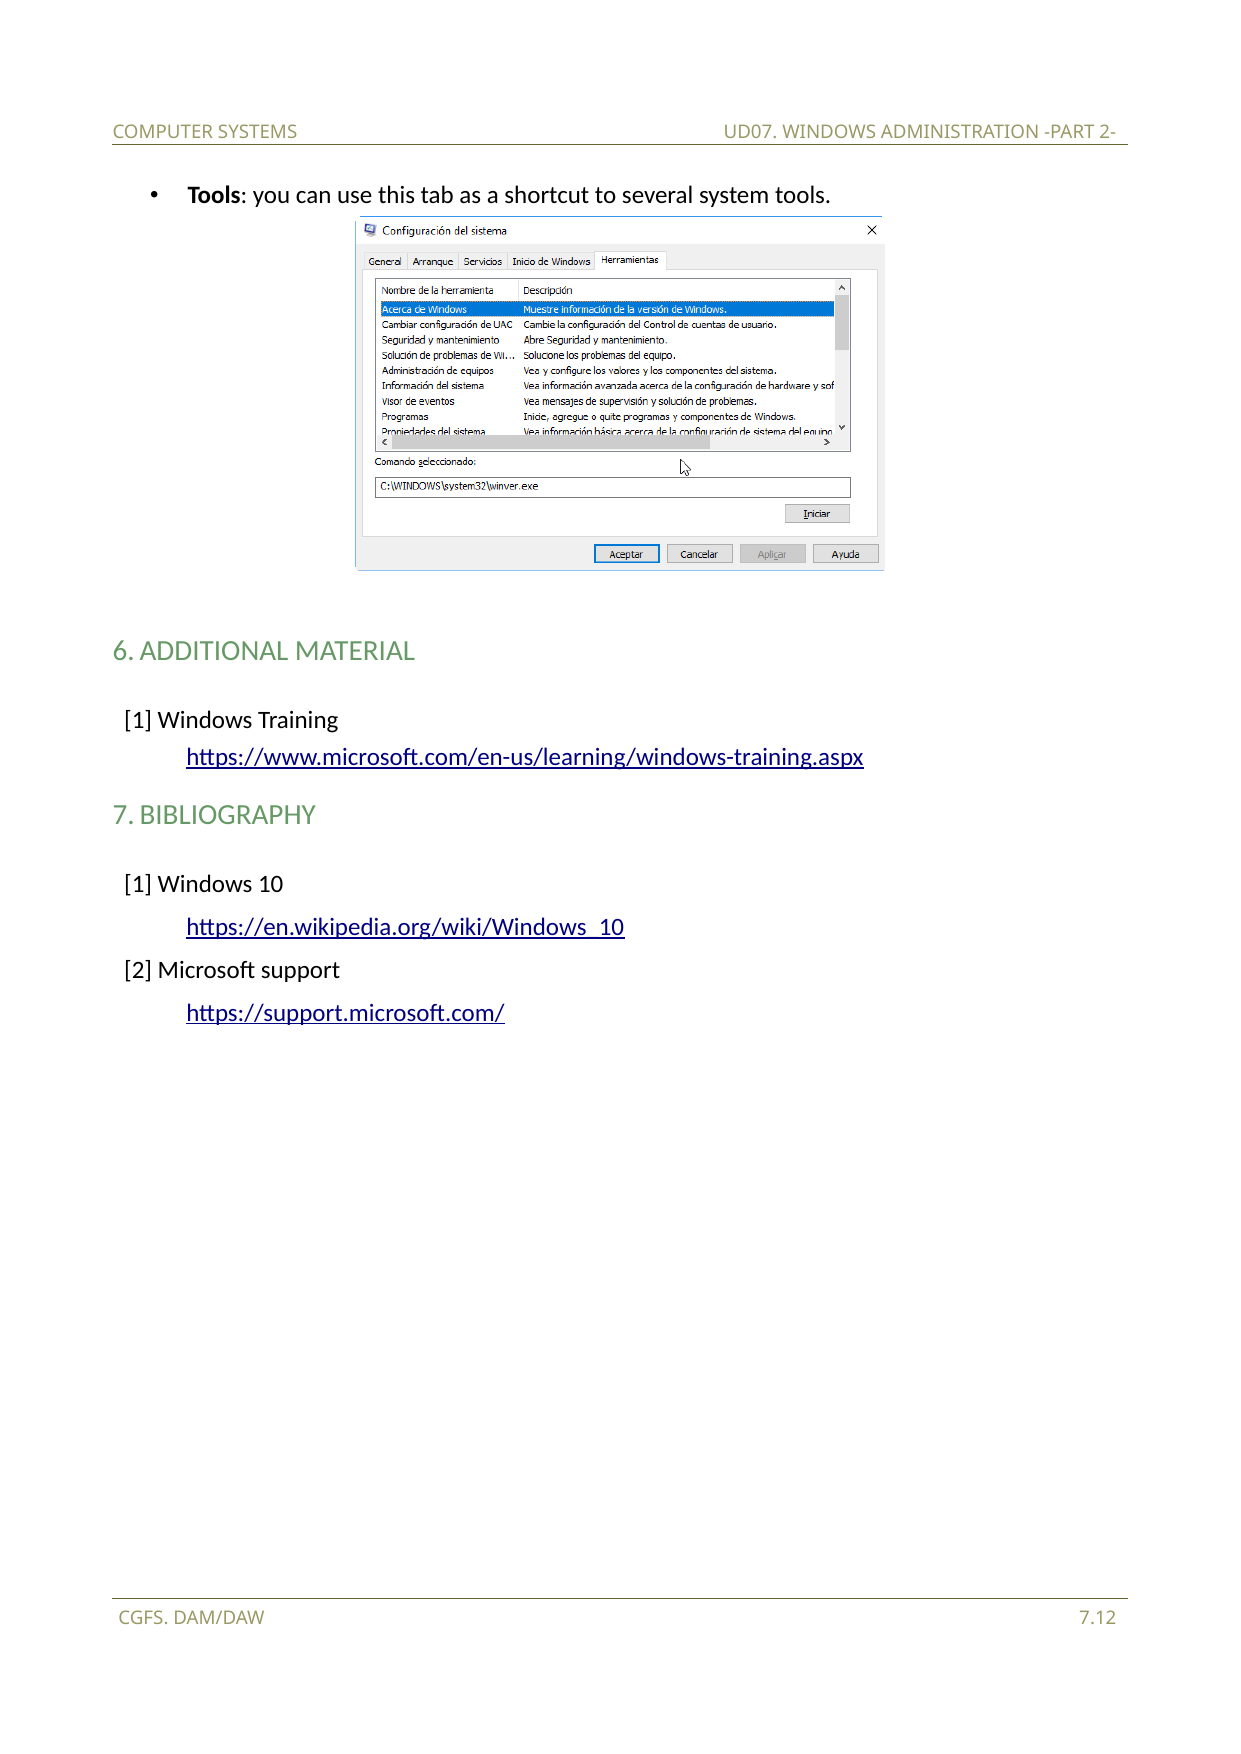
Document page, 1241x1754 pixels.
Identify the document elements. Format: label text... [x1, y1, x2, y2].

text [1] Windows Training [112, 704, 1128, 734]
text https://support.microsoft.com/ [112, 997, 1128, 1027]
text [2] Microsoft support [112, 954, 1128, 984]
subtitle Bibliography [112, 796, 1128, 832]
text https://www.microsoft.com/en-us/learning/windows-training.aspx [112, 741, 1128, 771]
text [1] Windows 10 [112, 868, 1128, 898]
picture [355, 216, 885, 571]
text https://en.wikipedia.org/wiki/Windows_10 [112, 911, 1128, 941]
list Tools: you can use this tab as a shortcut to several system tools. [150, 179, 1128, 210]
subtitle Additional material [112, 632, 1128, 668]
